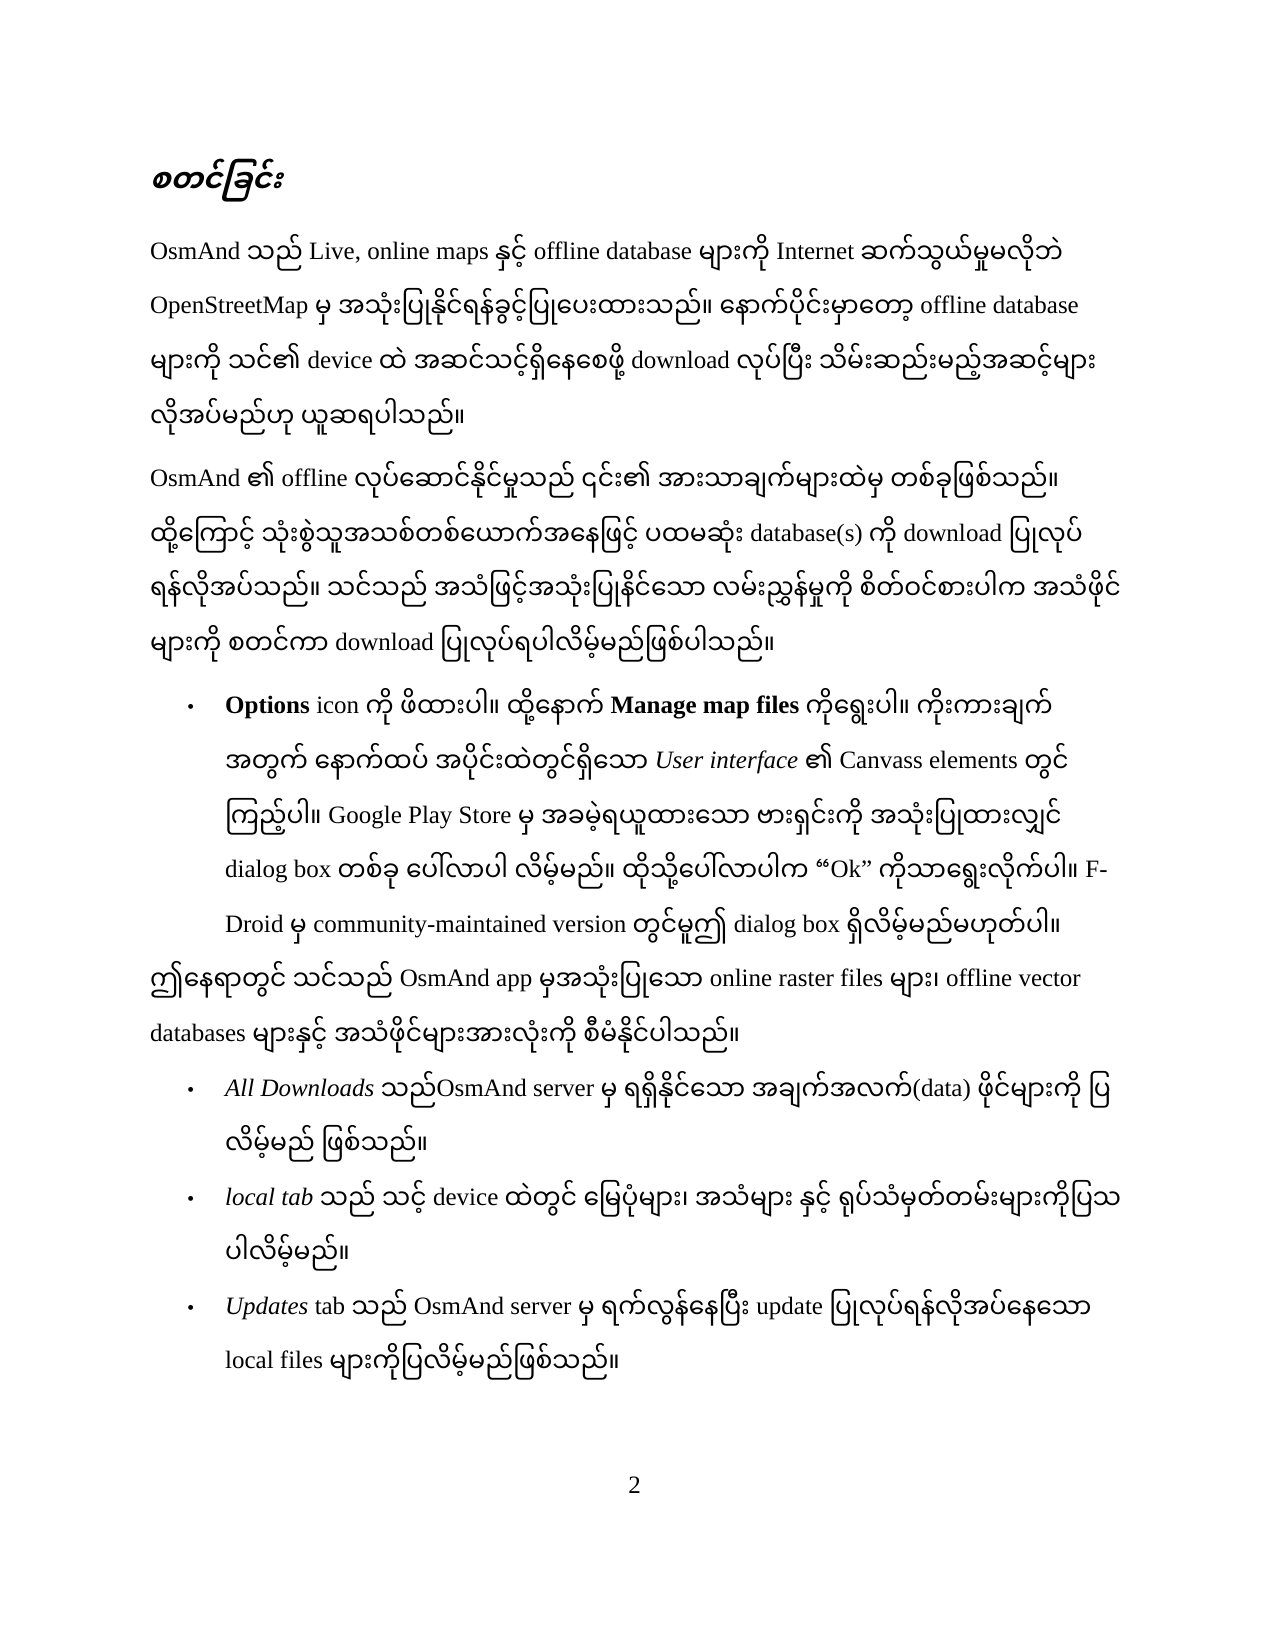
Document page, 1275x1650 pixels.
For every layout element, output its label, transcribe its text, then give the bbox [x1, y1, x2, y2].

text OsmAnd ၏ offline လုပ်ဆောင်နိုင်မှုသည် ၎င်း၏ အားသာချက်များထဲမှ တစ်ခုဖြစ်သည်။ ထို့ကြောင့် သုံးစွဲသူအသစ်တစ်ယောက်အနေဖြင့် ပထမဆုံး database(s) ကို download ပြုလုပ်ရန်လိုအပ်သည်။ သင်သည် အသံဖြင့်အသုံးပြုနိင်သော လမ်းညွှန်မှုကို စိတ်ဝင်စားပါက အသံဖိုင်များကို စတင်ကာ download ပြုလုပ်ရပါလိမ့်မည်ဖြစ်ပါသည်။ [150, 453, 1125, 672]
subtitle စတင်ခြင်း [150, 150, 1125, 214]
text ဤနေရာတွင် သင်သည် OsmAnd app မှအသုံးပြုသော online raster files များ၊ offline vector databases များနှင့် အသံဖိုင်များအားလုံးကို စီမံနိုင်ပါသည်။ [150, 954, 1125, 1063]
list Options icon ကို ဖိထားပါ။ ထို့နောက် Manage map files ကိုရွေးပါ။ ကိုးကားချက်အတွက် နောက်ထပ် အပိုင်းထဲတွင်ရှိသော User interface ၏ Canvass elements တွင်ကြည့်ပါ။ Google Play Store မှ အခမဲ့ရယူထားသော ဗားရှင်းကို အသုံးပြုထားလျှင် dialog box တစ်ခု ပေါ်လာပါ လိမ့်မည်။ ထိုသို့ပေါ်လာပါက “Ok” ကိုသာရွေးလိုက်ပါ။ F-Droid မှ community-maintained version တွင်မူဤ dialog box ရှိလိမ့်မည်မဟုတ်ပါ။ [187, 681, 1125, 954]
list All Downloads သည်OsmAnd server မှ ရရှိနိုင်သော အချက်အလက်(data) ဖိုင်များကို ပြလိမ့်မည် ဖြစ်သည်။ [187, 1063, 1125, 1172]
text OsmAnd သည် Live, online maps နှင့် offline database များကို Internet ဆက်သွယ်မှုမလိုဘဲ OpenStreetMap မှ အသုံးပြုနိုင်ရန်ခွင့်ပြုပေးထားသည်။ နောက်ပိုင်းမှာတော့ offline database များကို သင်၏ device ထဲ အဆင်သင့်ရှိနေစေဖို့ download လုပ်ပြီး သိမ်းဆည်းမည့်အဆင့်များ လိုအပ်မည်ဟု ယူဆရပါသည်။ [150, 226, 1125, 444]
list Updates tab သည် OsmAnd server မှ ရက်လွန်နေပြီး update ပြုလုပ်ရန်လိုအပ်နေသော local files များကိုပြလိမ့်မည်ဖြစ်သည်။ [187, 1281, 1125, 1390]
list local tab သည် သင့် device ထဲတွင် မြေပုံများ၊ အသံများ နှင့် ရုပ်သံမှတ်တမ်းများကိုပြသပါလိမ့်မည်။ [187, 1172, 1125, 1281]
